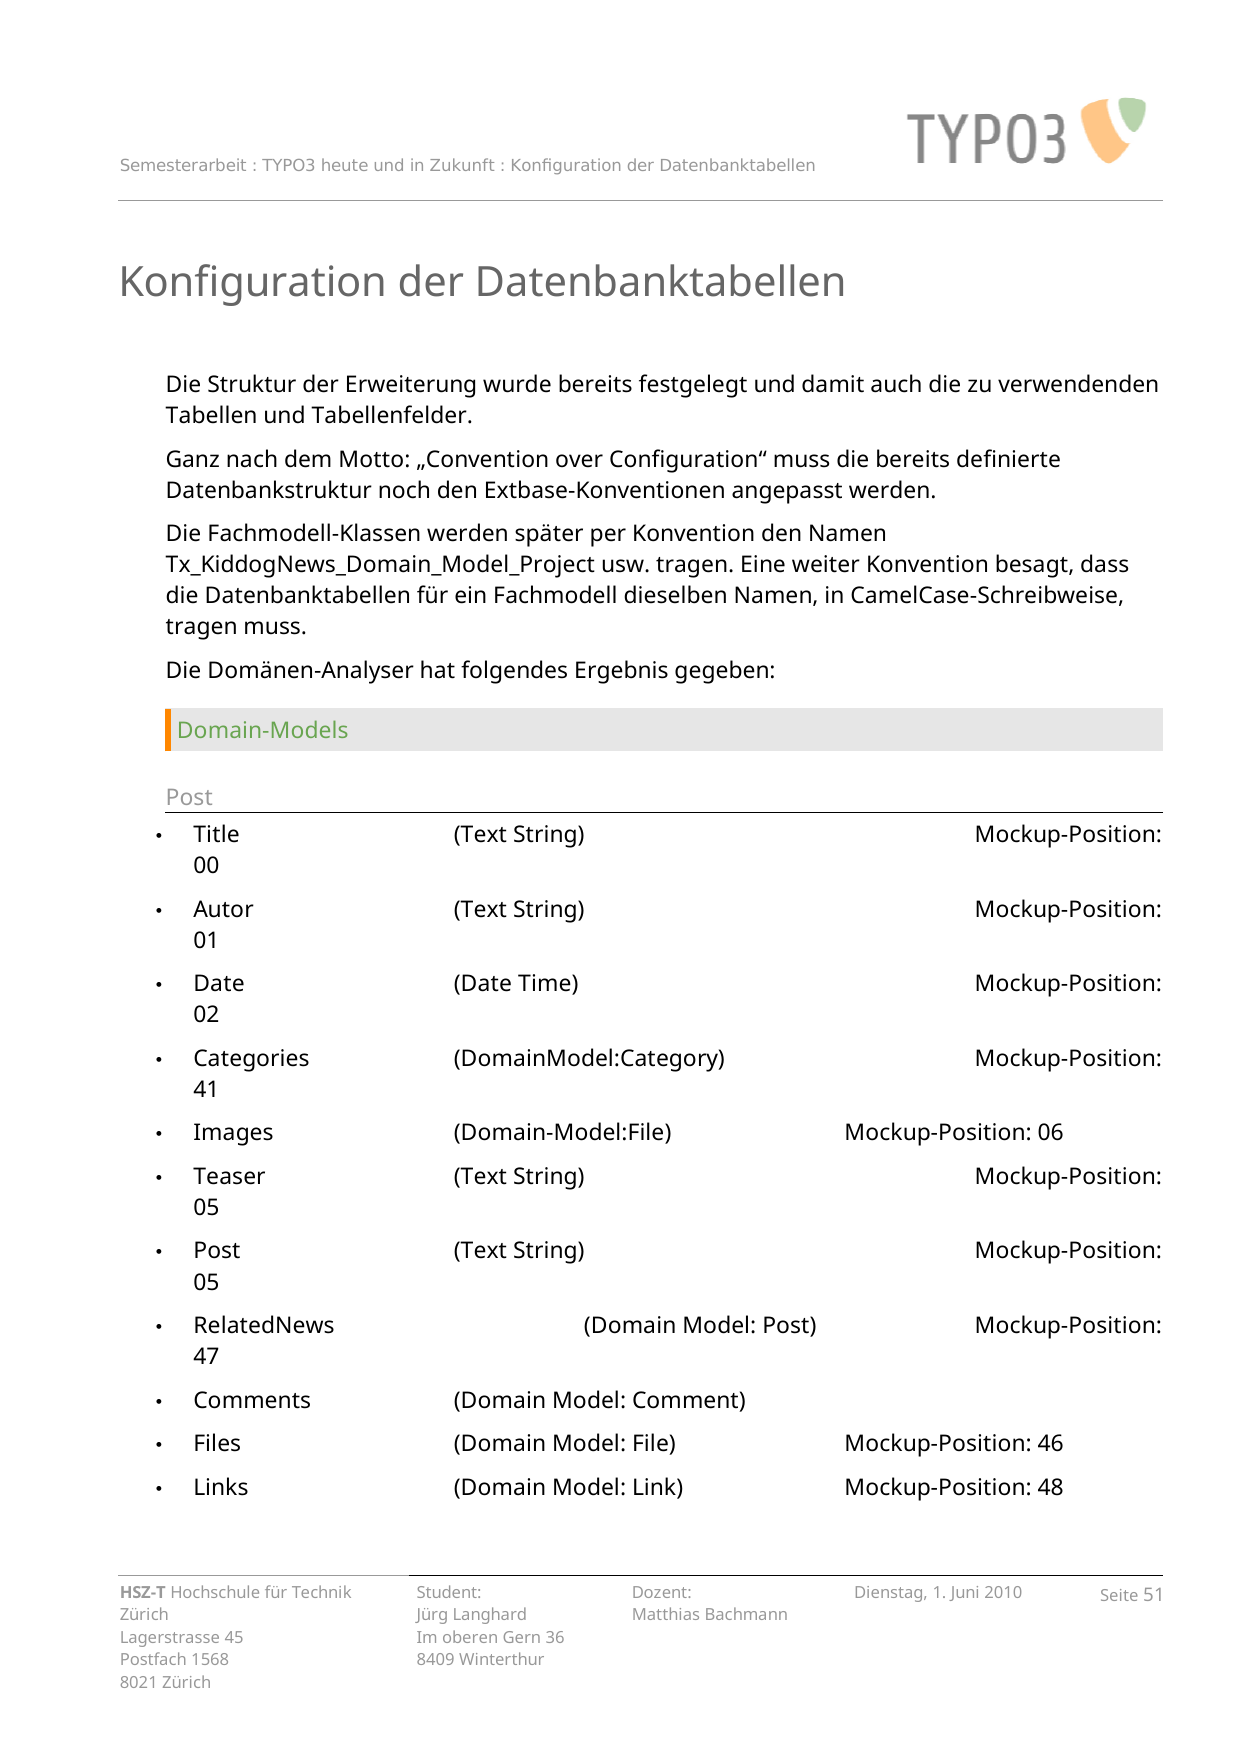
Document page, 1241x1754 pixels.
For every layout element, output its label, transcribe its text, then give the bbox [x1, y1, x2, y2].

list RelatedNews (Domain Model: Post) Mockup-Position: 47 [156, 1309, 1163, 1371]
list Links (Domain Model: Link) Mockup-Position: 48 [156, 1471, 1163, 1502]
list Autor (Text String) Mockup-Position: 01 [156, 892, 1163, 954]
text Die Fachmodell-Klassen werden später per Konvention den Namen Tx_KiddogNews_Domain_Model_Project usw. tragen. Eine weiter Konvention besagt, dass die Datenbanktabellen für ein Fachmodell dieselben Namen, in CamelCase-Schreibweise, tragen muss. [165, 517, 1163, 641]
list Teaser (Text String) Mockup-Position: 05 [156, 1160, 1163, 1222]
list Comments (Domain Model: Comment) [156, 1383, 1163, 1414]
subtitle Post [165, 781, 1163, 812]
list Date (Date Time) Mockup-Position: 02 [156, 967, 1163, 1029]
picture [870, 65, 1149, 195]
list Categories (DomainModel:Category) Mockup-Position: 41 [156, 1042, 1163, 1104]
text Ganz nach dem Motto: „Convention over Configuration“ muss die bereits definierte Datenbankstruktur noch den Extbase-Konventionen angepasst werden. [165, 442, 1163, 504]
text Die Domänen-Analyser hat folgendes Ergebnis gegeben: [165, 654, 1163, 685]
list Title (Text String) Mockup-Position: 00 [156, 818, 1163, 880]
subtitle Domain-Models [165, 708, 1163, 751]
list Post (Text String) Mockup-Position: 05 [156, 1234, 1163, 1296]
subtitle Konfiguration der Datenbanktabellen [118, 252, 1163, 309]
text Die Struktur der Erweiterung wurde bereits festgelegt und damit auch die zu verwendenden Tabellen und Tabellenfelder. [165, 368, 1163, 430]
list Files (Domain Model: File) Mockup-Position: 46 [156, 1427, 1163, 1458]
list Images (Domain-Model:File) Mockup-Position: 06 [156, 1116, 1163, 1147]
